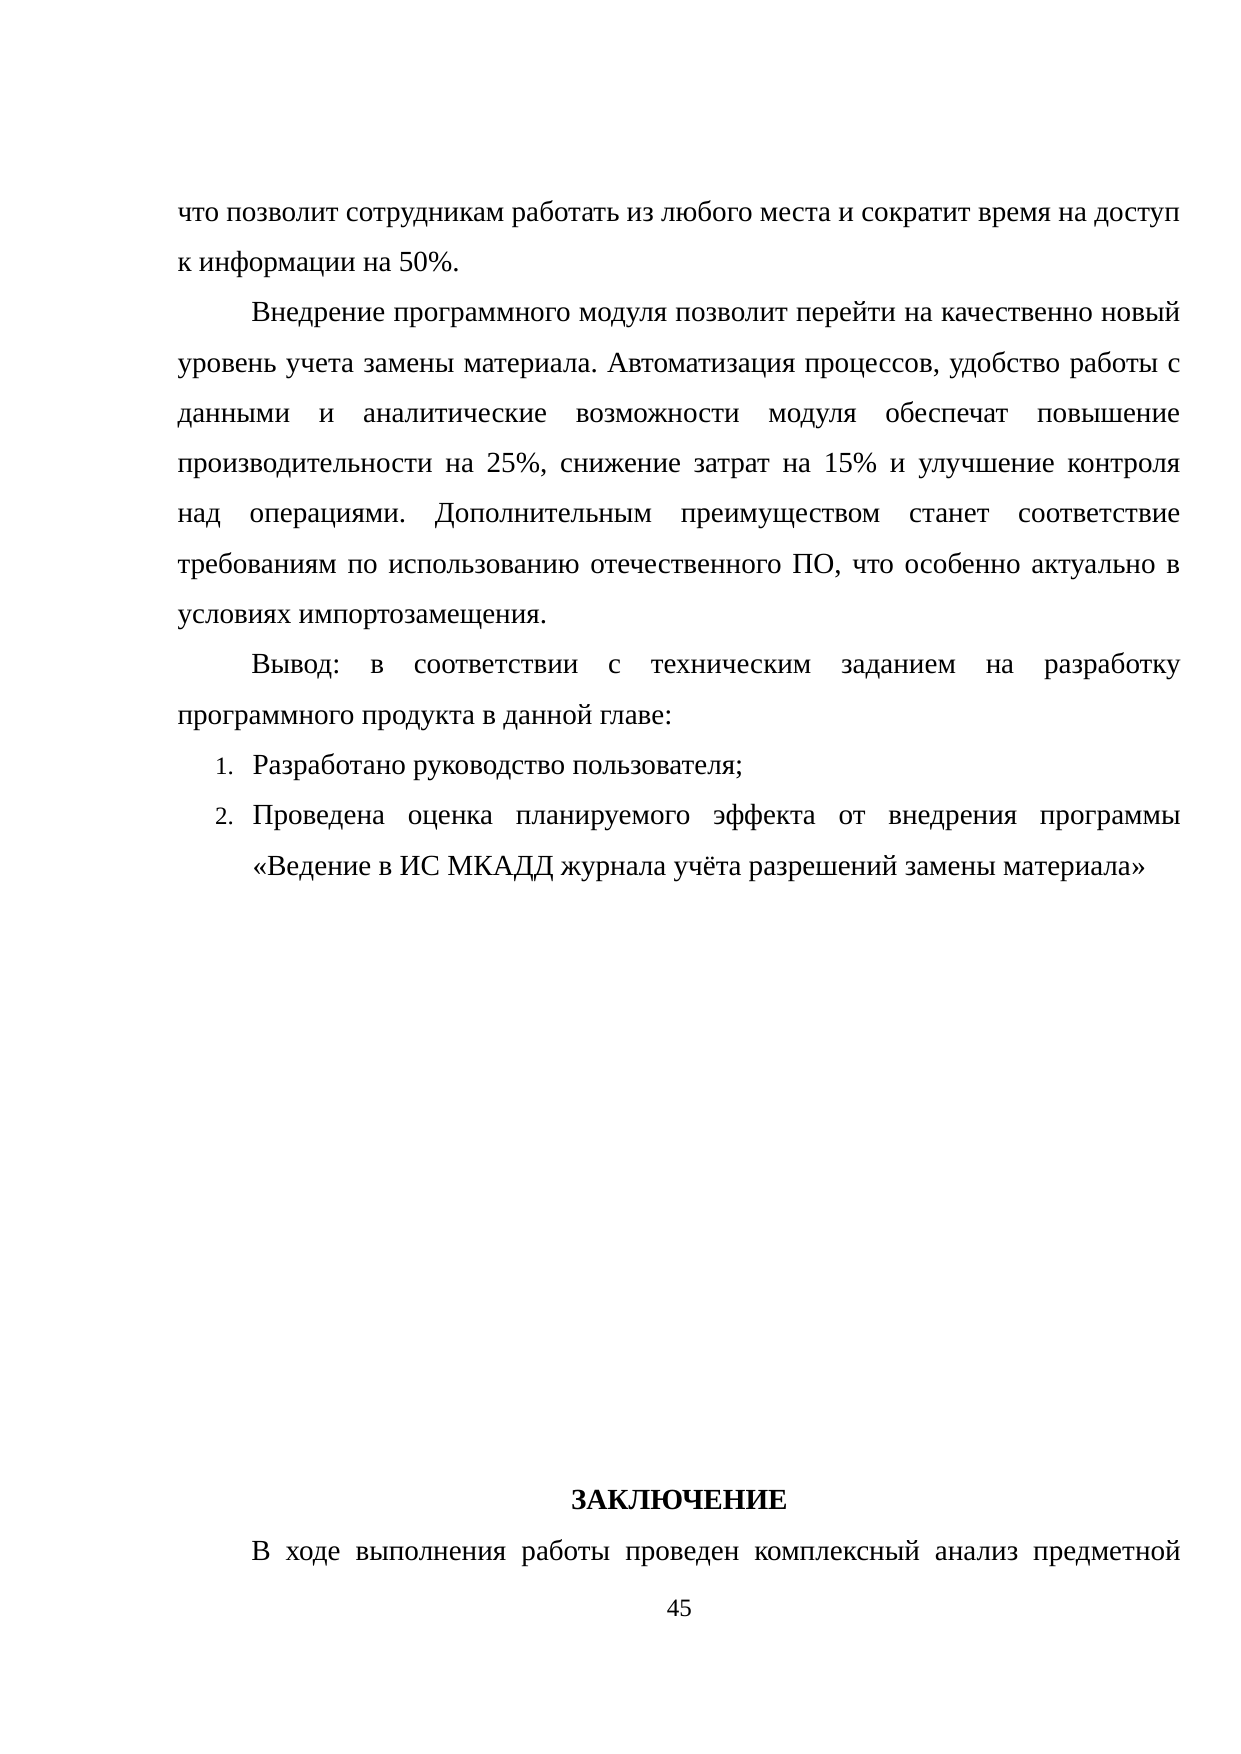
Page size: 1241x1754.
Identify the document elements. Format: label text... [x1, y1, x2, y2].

list что позволит сотрудникам работать из любого места и сократит время на доступ к информации на 50%. [177, 194, 1181, 278]
list Проведена оценка планируемого эффекта от внедрения программы «Ведение в ИС МКАДД журнала учёта разрешений замены материала» [215, 797, 1181, 881]
list Разработано руководство пользователя; [215, 747, 1181, 781]
text В ходе выполнения работы проведен комплексный анализ предметной [177, 1533, 1181, 1566]
text ЗАКЛЮЧЕНИЕ [177, 1482, 1181, 1516]
text Внедрение программного модуля позволит перейти на качественно новый уровень учета замены материала. Автоматизация процессов, удобство работы с данными и аналитические возможности модуля обеспечат повышение производительности на 25%, снижение затрат на 15% и улучшение контроля над операциями. Дополнительным преимуществом станет соответствие требованиям по использованию отечественного ПО, что особенно актуально в условиях импортозамещения. [177, 294, 1181, 630]
text Вывод: в соответствии с техническим заданием на разработку программного продукта в данной главе: [177, 647, 1181, 730]
